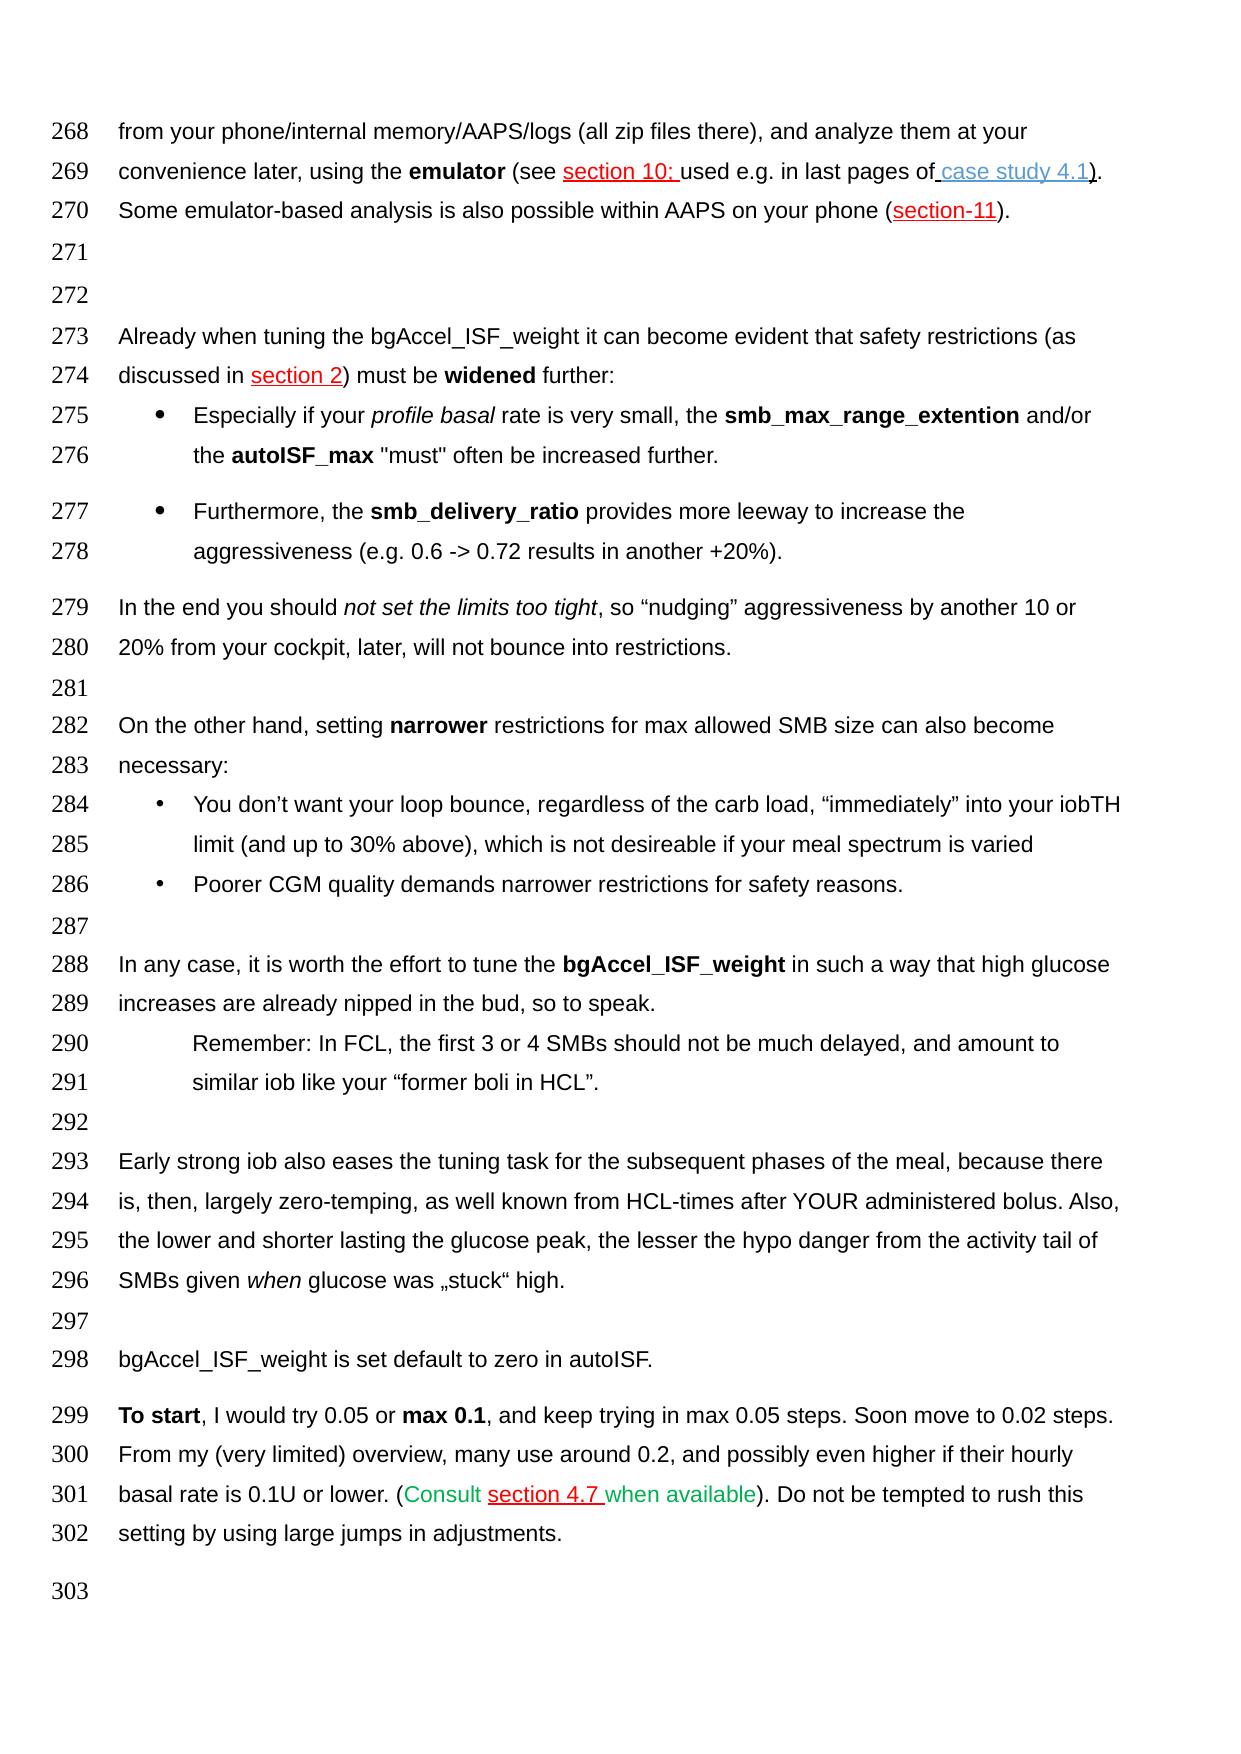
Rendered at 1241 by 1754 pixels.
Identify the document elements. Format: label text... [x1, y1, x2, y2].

text In any case, it is worth the effort to tune the bgAccel_ISF_weight in such a way that high glucose increases are already nipped in the bud, so to speak. [118, 951, 1122, 1017]
text Early strong iob also eases the tuning task for the subsequent phases of the meal, because there is, then, largely zero-temping, as well known from HCL-times after YOUR administered bolus. Also, the lower and shorter lasting the glucose peak, the lesser the hypo danger from the activity tail of SMBs given when glucose was „stuck“ high. [118, 1148, 1122, 1293]
text In the end you should not set the limits too tight, so “nudging” aggressiveness by another 10 or 20% from your cockpit, later, will not bounce into restrictions. [118, 594, 1122, 660]
list bgAccel_ISF_weight is set default to zero in autoISF. [118, 1346, 1122, 1372]
list Poorer CGM quality demands narrower restrictions for safety reasons. [156, 871, 1122, 898]
text On the other hand, setting narrower restrictions for max allowed SMB size can also become necessary: [118, 712, 1122, 778]
list To start, I would try 0.05 or max 0.1, and keep trying in max 0.05 steps. Soon move to 0.02 steps. From my (very limited) overview, many use around 0.2, and possibly even higher if their hourly basal rate is 0.1U or lower. (Consult section 4.7 when available). Do not be tempted to rush this setting by using large jumps in adjustments. [118, 1402, 1122, 1546]
text from your phone/internal memory/AAPS/logs (all zip files there), and analyze them at your convenience later, using the emulator (see section 10; used e.g. in last pages of case study 4.1). Some emulator-based analysis is also possible within AAPS on your phone (section-11). [118, 118, 1122, 223]
text Already when tuning the bgAccel_ISF_weight it can become evident that safety restrictions (as discussed in section 2) must be widened further: [118, 323, 1122, 389]
list You don’t want your loop bounce, regardless of the carb load, “immediately” into your iobTH limit (and up to 30% above), which is not desireable if your meal spectrum is varied [156, 791, 1122, 858]
text Remember: In FCL, the first 3 or 4 SMBs should not be much delayed, and amount to similar iob like your “former boli in HCL”. [192, 1030, 1122, 1096]
list Furthermore, the smb_delivery_ratio provides more leeway to increase the aggressiveness (e.g. 0.6 -> 0.72 results in another +20%). [156, 498, 1122, 564]
list Especially if your profile basal rate is very small, the smb_max_range_extention and/or the autoISF_max "must" often be increased further. [156, 402, 1122, 468]
